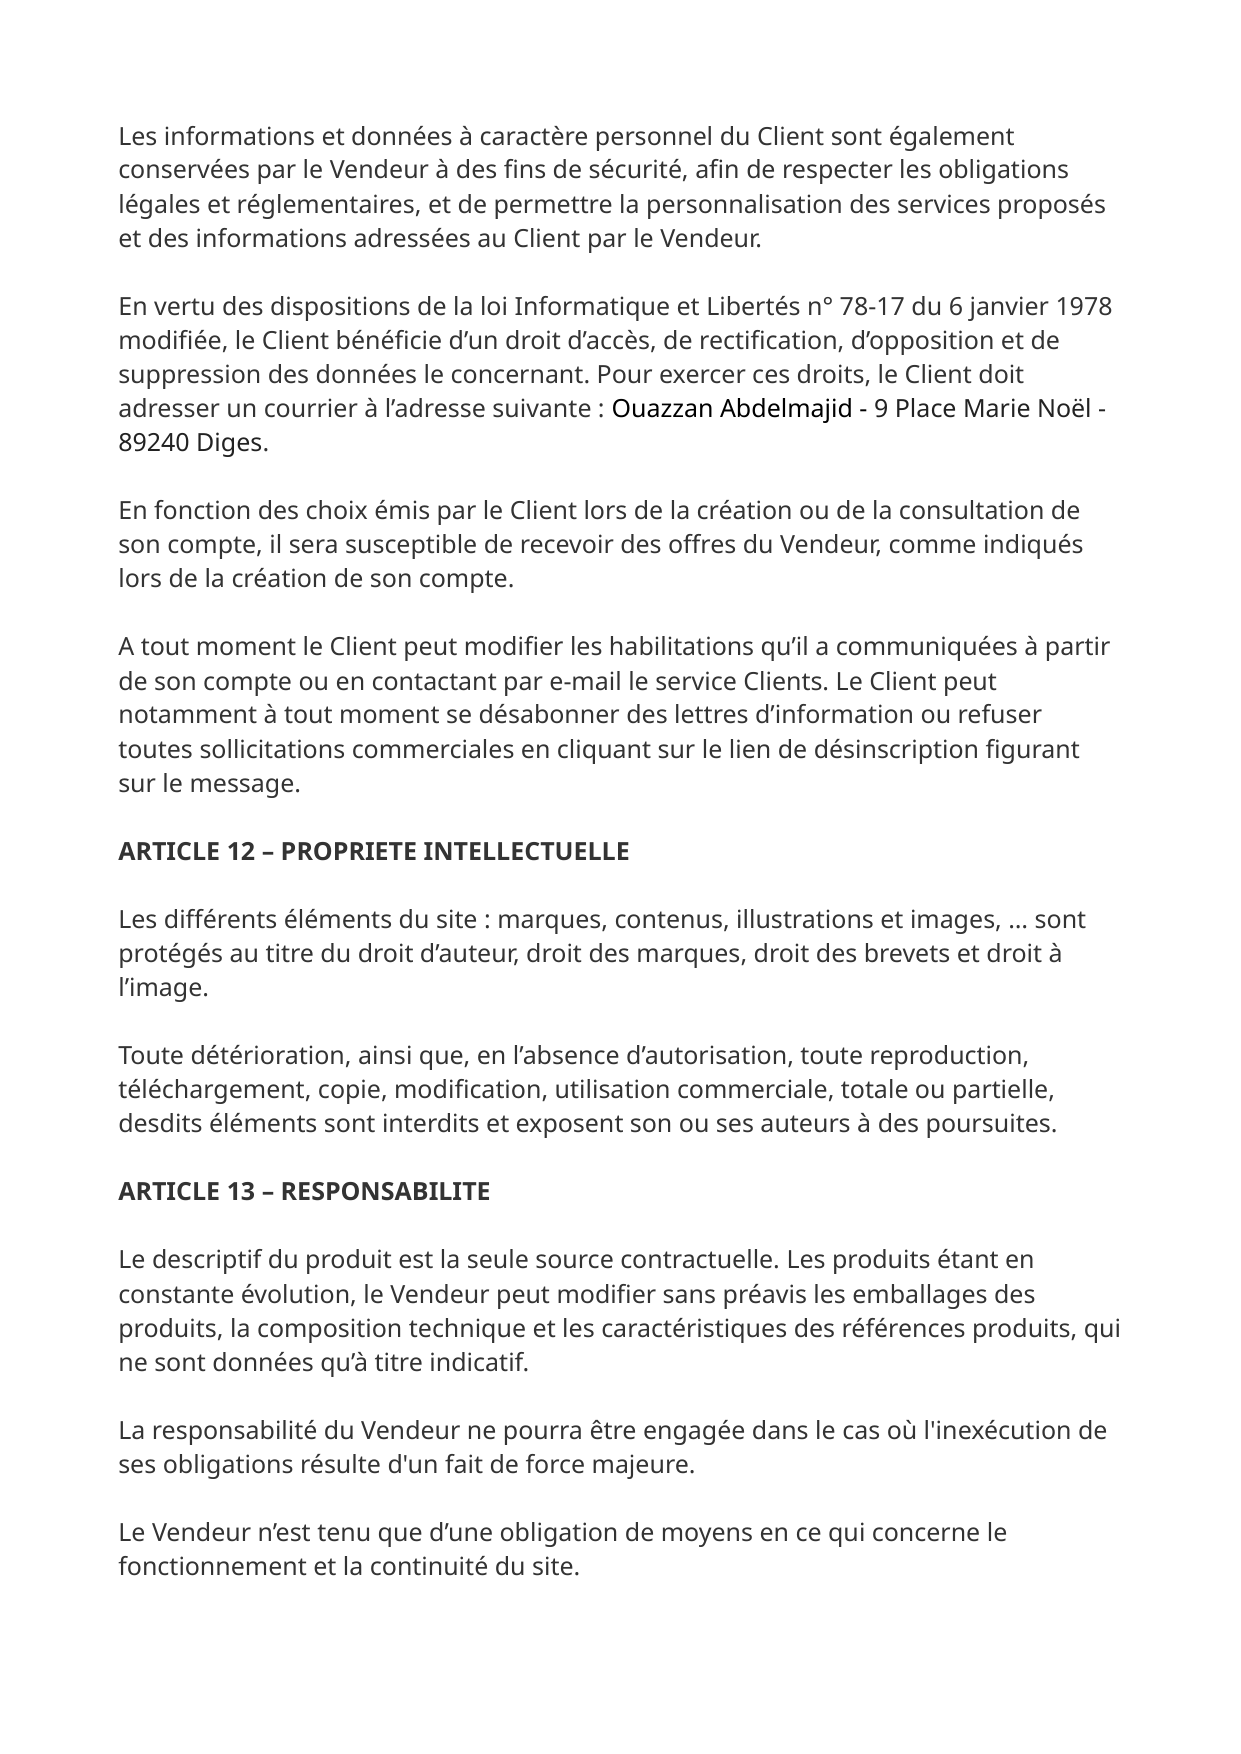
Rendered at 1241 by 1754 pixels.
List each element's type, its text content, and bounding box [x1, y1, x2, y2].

text Les informations et données à caractère personnel du Client sont également conservées par le Vendeur à des fins de sécurité, afin de respecter les obligations légales et réglementaires, et de permettre la personnalisation des services proposés et des informations adressées au Client par le Vendeur. En vertu des dispositions de la loi Informatique et Libertés n° 78-17 du 6 janvier 1978 modifiée, le Client bénéficie d’un droit d’accès, de rectification, d’opposition et de suppression des données le concernant. Pour exercer ces droits, le Client doit adresser un courrier à l’adresse suivante : Ouazzan Abdelmajid - 9 Place Marie Noël - 89240 Diges. En fonction des choix émis par le Client lors de la création ou de la consultation de son compte, il sera susceptible de recevoir des offres du Vendeur, comme indiqués lors de la création de son compte. A tout moment le Client peut modifier les habilitations qu’il a communiquées à partir de son compte ou en contactant par e-mail le service Clients. Le Client peut notamment à tout moment se désabonner des lettres d’information ou refuser toutes sollicitations commerciales en cliquant sur le lien de désinscription figurant sur le message. ARTICLE 12 – PROPRIETE INTELLECTUELLE Les différents éléments du site : marques, contenus, illustrations et images, … sont protégés au titre du droit d’auteur, droit des marques, droit des brevets et droit à l’image. Toute détérioration, ainsi que, en l’absence d’autorisation, toute reproduction, téléchargement, copie, modification, utilisation commerciale, totale ou partielle, desdits éléments sont interdits et exposent son ou ses auteurs à des poursuites. ARTICLE 13 – RESPONSABILITE Le descriptif du produit est la seule source contractuelle. Les produits étant en constante évolution, le Vendeur peut modifier sans préavis les emballages des produits, la composition technique et les caractéristiques des références produits, qui ne sont données qu’à titre indicatif. La responsabilité du Vendeur ne pourra être engagée dans le cas où l'inexécution de ses obligations résulte d'un fait de force majeure. [118, 118, 1122, 1481]
text Le Vendeur n’est tenu que d’une obligation de moyens en ce qui concerne le fonctionnement et la continuité du site. [118, 1481, 1122, 1617]
